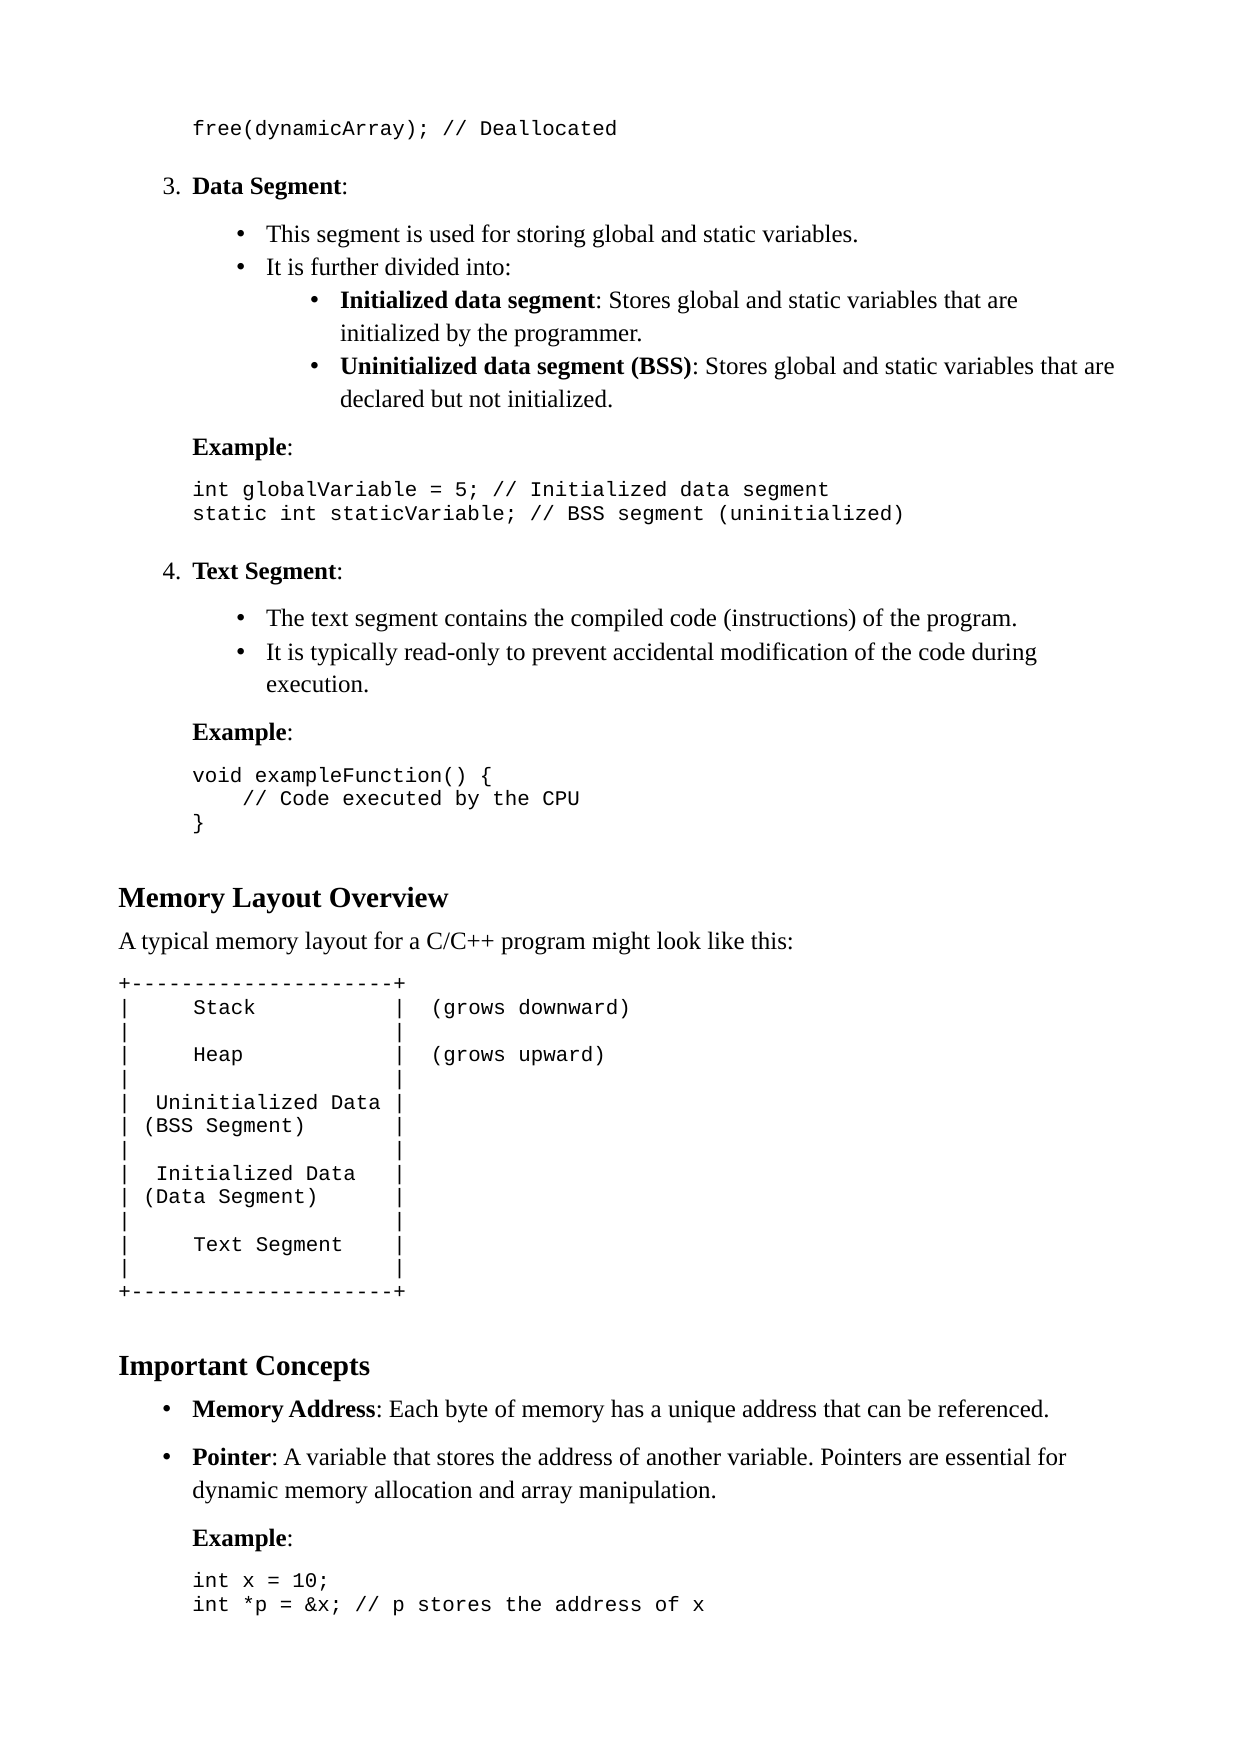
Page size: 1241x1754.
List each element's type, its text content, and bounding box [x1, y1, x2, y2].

text | Stack | (grows downward) [118, 997, 1122, 1021]
list Data Segment: [162, 171, 1122, 200]
text +---------------------+ [118, 1281, 1122, 1304]
list Uninitialized data segment (BSS): Stores global and static variables that are declared but not initialized. [310, 351, 1122, 413]
text | (Data Segment) | [118, 1186, 1122, 1210]
list It is typically read-only to prevent accidental modification of the code during execution. [236, 637, 1122, 698]
list Memory Address: Each byte of memory has a unique address that can be referenced. [162, 1394, 1122, 1423]
text | Uninitialized Data | [118, 1092, 1122, 1115]
list static int staticVariable; // BSS segment (uninitialized) [162, 503, 1122, 526]
list Pointer: A variable that stores the address of another variable. Pointers are essential for dynamic memory allocation and array manipulation. [162, 1442, 1122, 1504]
text | | [118, 1068, 1122, 1092]
list void exampleFunction() { [162, 765, 1122, 788]
list Example: [162, 717, 1122, 746]
list Example: [162, 1523, 1122, 1552]
list int globalVariable = 5; // Initialized data segment [162, 479, 1122, 503]
list Text Segment: [162, 556, 1122, 585]
text | Text Segment | [118, 1233, 1122, 1257]
list // Code executed by the CPU [162, 788, 1122, 812]
list This segment is used for storing global and static variables. [236, 219, 1122, 248]
list } [162, 812, 1122, 836]
list It is further divided into: [236, 252, 1122, 281]
subtitle Important Concepts [118, 1348, 1122, 1382]
subtitle Memory Layout Overview [118, 880, 1122, 913]
text | (BSS Segment) | [118, 1115, 1122, 1139]
list Example: [162, 432, 1122, 460]
list int x = 10; [162, 1570, 1122, 1594]
text +---------------------+ [118, 973, 1122, 997]
text | | [118, 1139, 1122, 1163]
list The text segment contains the compiled code (instructions) of the program. [236, 603, 1122, 632]
list Initialized data segment: Stores global and static variables that are initialized by the programmer. [310, 285, 1122, 347]
text | | [118, 1257, 1122, 1281]
text | Heap | (grows upward) [118, 1044, 1122, 1068]
text | Initialized Data | [118, 1163, 1122, 1186]
text | | [118, 1210, 1122, 1233]
list int *p = &x; // p stores the address of x [162, 1594, 1122, 1618]
list free(dynamicArray); // Deallocated [162, 118, 1122, 142]
text | | [118, 1021, 1122, 1044]
text A typical memory layout for a C/C++ program might look like this: [118, 926, 1122, 954]
